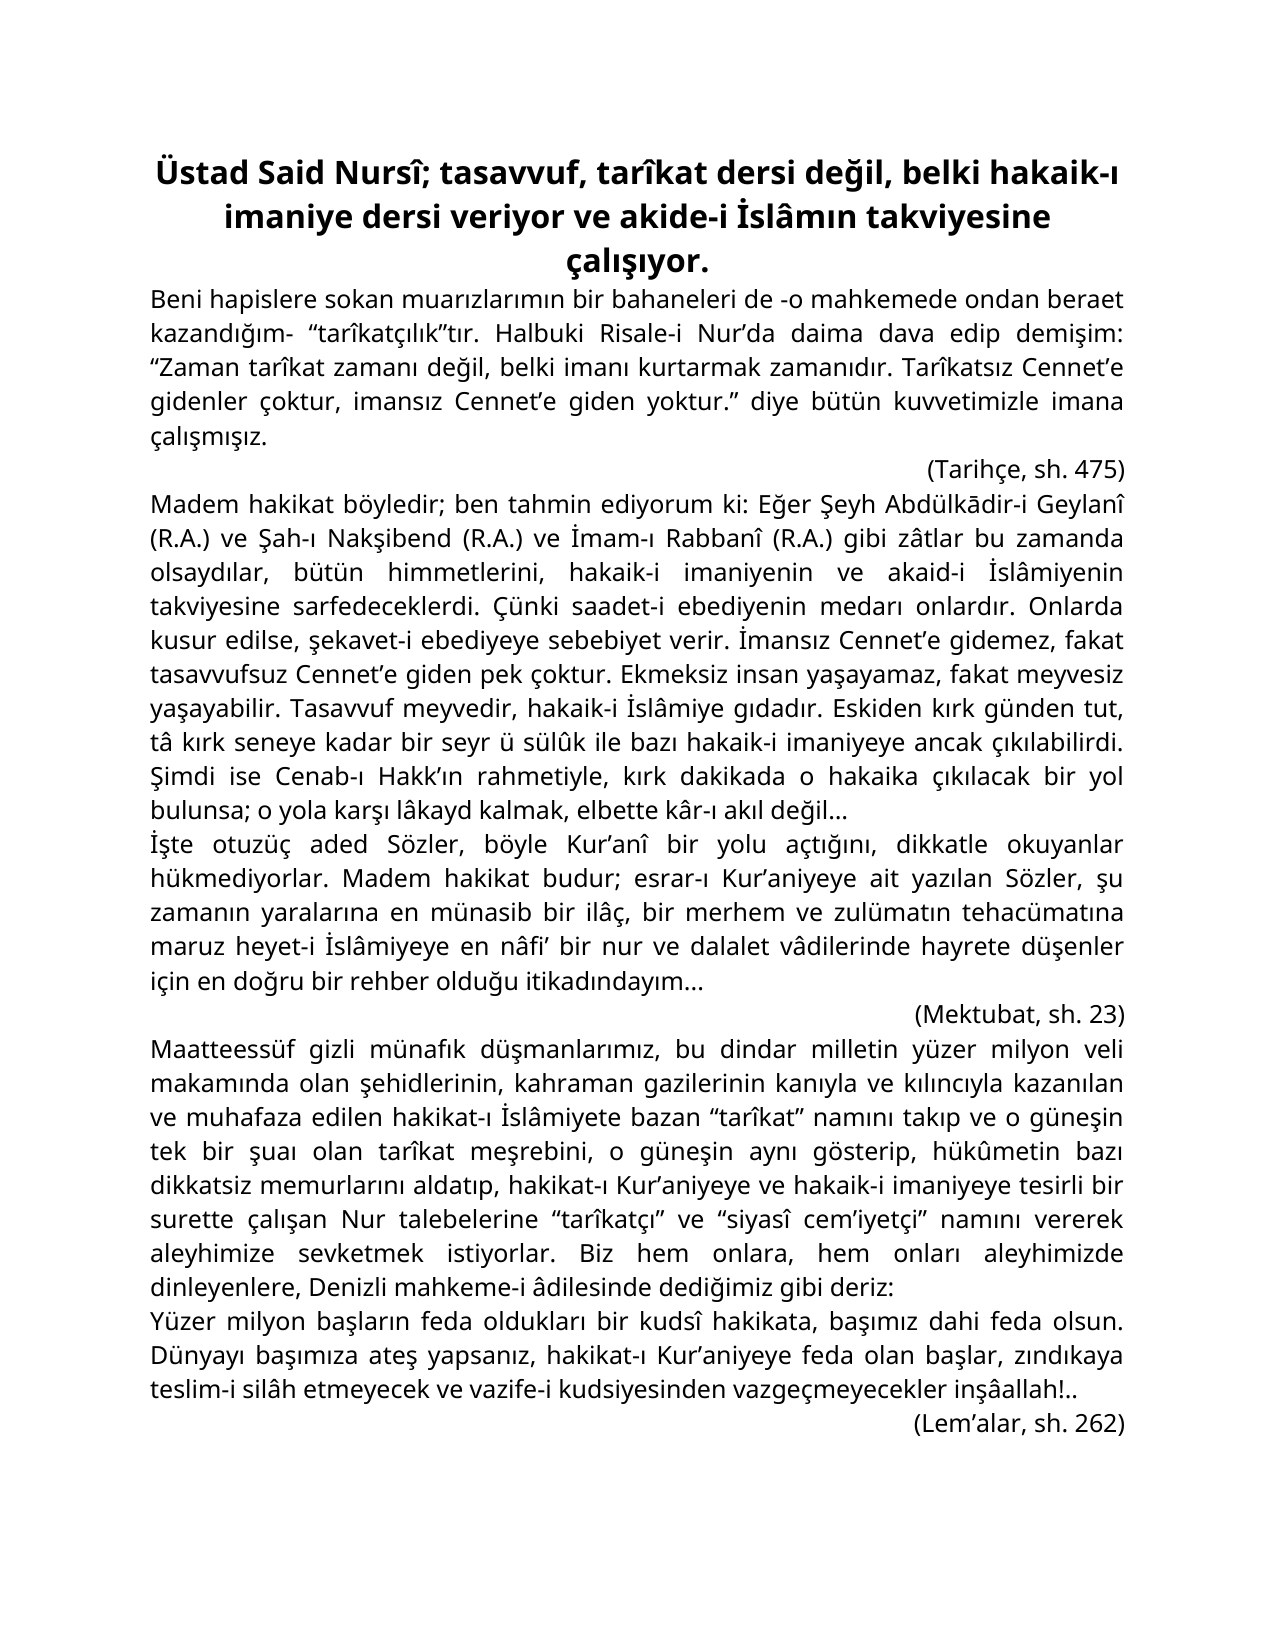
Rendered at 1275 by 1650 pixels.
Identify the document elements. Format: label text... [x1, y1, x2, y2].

text İşte otuzüç aded Sözler, böyle Kur’anî bir yolu açtığını, dikkatle okuyanlar hükmediyorlar. Madem hakikat budur; esrar-ı Kur’aniyeye ait yazılan Sözler, şu zamanın yaralarına en münasib bir ilâç, bir merhem ve zulümatın tehacümatına maruz heyet-i İslâmiyeye en nâfi’ bir nur ve dalalet vâdilerinde hayrete düşenler için en doğru bir rehber olduğu itikadındayım... [150, 827, 1125, 997]
text Yüzer milyon başların feda oldukları bir kudsî hakikata, başımız dahi feda olsun. Dünyayı başımıza ateş yapsanız, hakikat-ı Kur’aniyeye feda olan başlar, zındıkaya teslim-i silâh etmeyecek ve vazife-i kudsiyesinden vazgeçmeyecekler inşâallah!.. [150, 1304, 1125, 1406]
text (Lem’alar, sh. 262) [150, 1406, 1125, 1440]
text (Mektubat, sh. 23) [150, 997, 1125, 1031]
text Beni hapislere sokan muarızlarımın bir bahaneleri de -o mahkemede ondan beraet kazandığım- “tarîkatçılık”tır. Halbuki Risale-i Nur’da daima dava edip demişim: “Zaman tarîkat zamanı değil, belki imanı kurtarmak zamanıdır. Tarîkatsız Cennet’e gidenler çoktur, imansız Cennet’e giden yoktur.” diye bütün kuvvetimizle imana çalışmışız. [150, 282, 1125, 452]
subtitle Üstad Said Nursî; tasavvuf, tarîkat dersi değil, belki hakaik-ı imaniye dersi veriyor ve akide-i İslâmın takviyesine çalışıyor. [150, 150, 1125, 282]
text Maatteessüf gizli münafık düşmanlarımız, bu dindar milletin yüzer milyon veli makamında olan şehidlerinin, kahraman gazilerinin kanıyla ve kılıncıyla kazanılan ve muhafaza edilen hakikat-ı İslâmiyete bazan “tarîkat” namını takıp ve o güneşin tek bir şuaı olan tarîkat meşrebini, o güneşin aynı gösterip, hükûmetin bazı dikkatsiz memurlarını aldatıp, hakikat-ı Kur’aniyeye ve hakaik-i imaniyeye tesirli bir surette çalışan Nur talebelerine “tarîkatçı” ve “siyasî cem’iyetçi” namını vererek aleyhimize sevketmek istiyorlar. Biz hem onlara, hem onları aleyhimizde dinleyenlere, Denizli mahkeme-i âdilesinde dediğimiz gibi deriz: [150, 1031, 1125, 1304]
text (Tarihçe, sh. 475) [150, 452, 1125, 486]
text Madem hakikat böyledir; ben tahmin ediyorum ki: Eğer Şeyh Abdülkādir-i Geylanî (R.A.) ve Şah-ı Nakşibend (R.A.) ve İmam-ı Rabbanî (R.A.) gibi zâtlar bu zamanda olsaydılar, bütün himmetlerini, hakaik-i imaniyenin ve akaid-i İslâmiyenin takviyesine sarfedeceklerdi. Çünki saadet-i ebediyenin medarı onlardır. Onlarda kusur edilse, şekavet-i ebediyeye sebebiyet verir. İmansız Cennet’e gidemez, fakat tasavvufsuz Cennet’e giden pek çoktur. Ekmeksiz insan yaşayamaz, fakat meyvesiz yaşayabilir. Tasavvuf meyvedir, hakaik-i İslâmiye gıdadır. Eskiden kırk günden tut, tâ kırk seneye kadar bir seyr ü sülûk ile bazı hakaik-i imaniyeye ancak çıkılabilirdi. Şimdi ise Cenab-ı Hakk’ın rahmetiyle, kırk dakikada o hakaika çıkılacak bir yol bulunsa; o yola karşı lâkayd kalmak, elbette kâr-ı akıl değil… [150, 486, 1125, 827]
